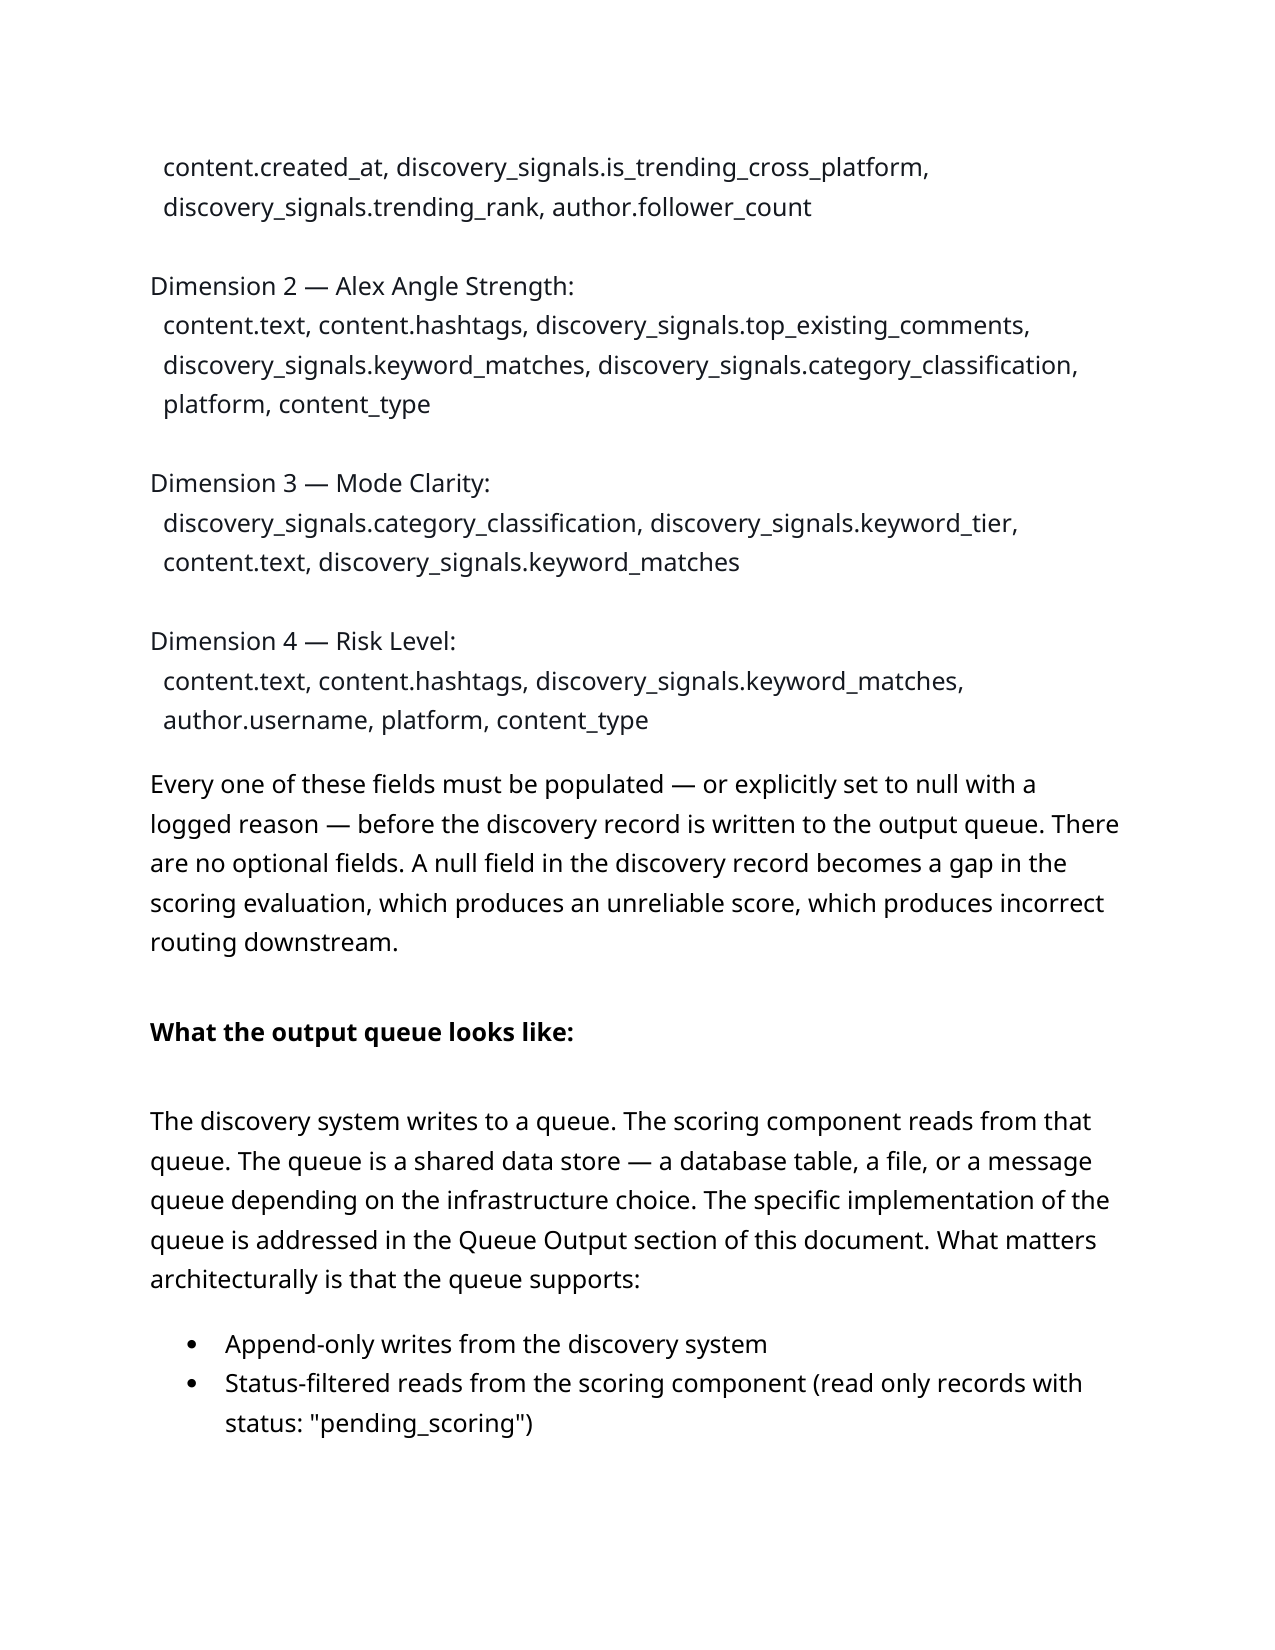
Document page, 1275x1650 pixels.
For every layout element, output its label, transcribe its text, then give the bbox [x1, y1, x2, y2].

list Append-only writes from the discovery system [187, 1326, 1125, 1361]
text content.created_at, discovery_signals.is_trending_cross_platform, discovery_signals.trending_rank, author.follower_count Dimension 2 — Alex Angle Strength: content.text, content.hashtags, discovery_signals.top_existing_comments, discovery_signals.keyword_matches, discovery_signals.category_classification, platform, content_type Dimension 3 — Mode Clarity: discovery_signals.category_classification, discovery_signals.keyword_tier, content.text, discovery_signals.keyword_matches Dimension 4 — Risk Level: content.text, content.hashtags, discovery_signals.keyword_matches, author.username, platform, content_type [150, 150, 1125, 737]
text What the output queue looks like: [150, 1014, 1125, 1049]
text Every one of these fields must be populated — or explicitly set to null with a logged reason — before the discovery record is written to the output queue. There are no optional fields. A null field in the discovery record becomes a gap in the scoring evaluation, which produces an unreliable score, which produces incorrect routing downstream. [150, 767, 1125, 959]
text The discovery system writes to a queue. The scoring component reads from that queue. The queue is a shared data store — a database table, a file, or a message queue depending on the infrastructure choice. The specific implementation of the queue is addressed in the Queue Output section of this document. What matters architecturally is that the queue supports: [150, 1104, 1125, 1296]
list Status-filtered reads from the scoring component (read only records with status: "pending_scoring") [187, 1366, 1125, 1439]
